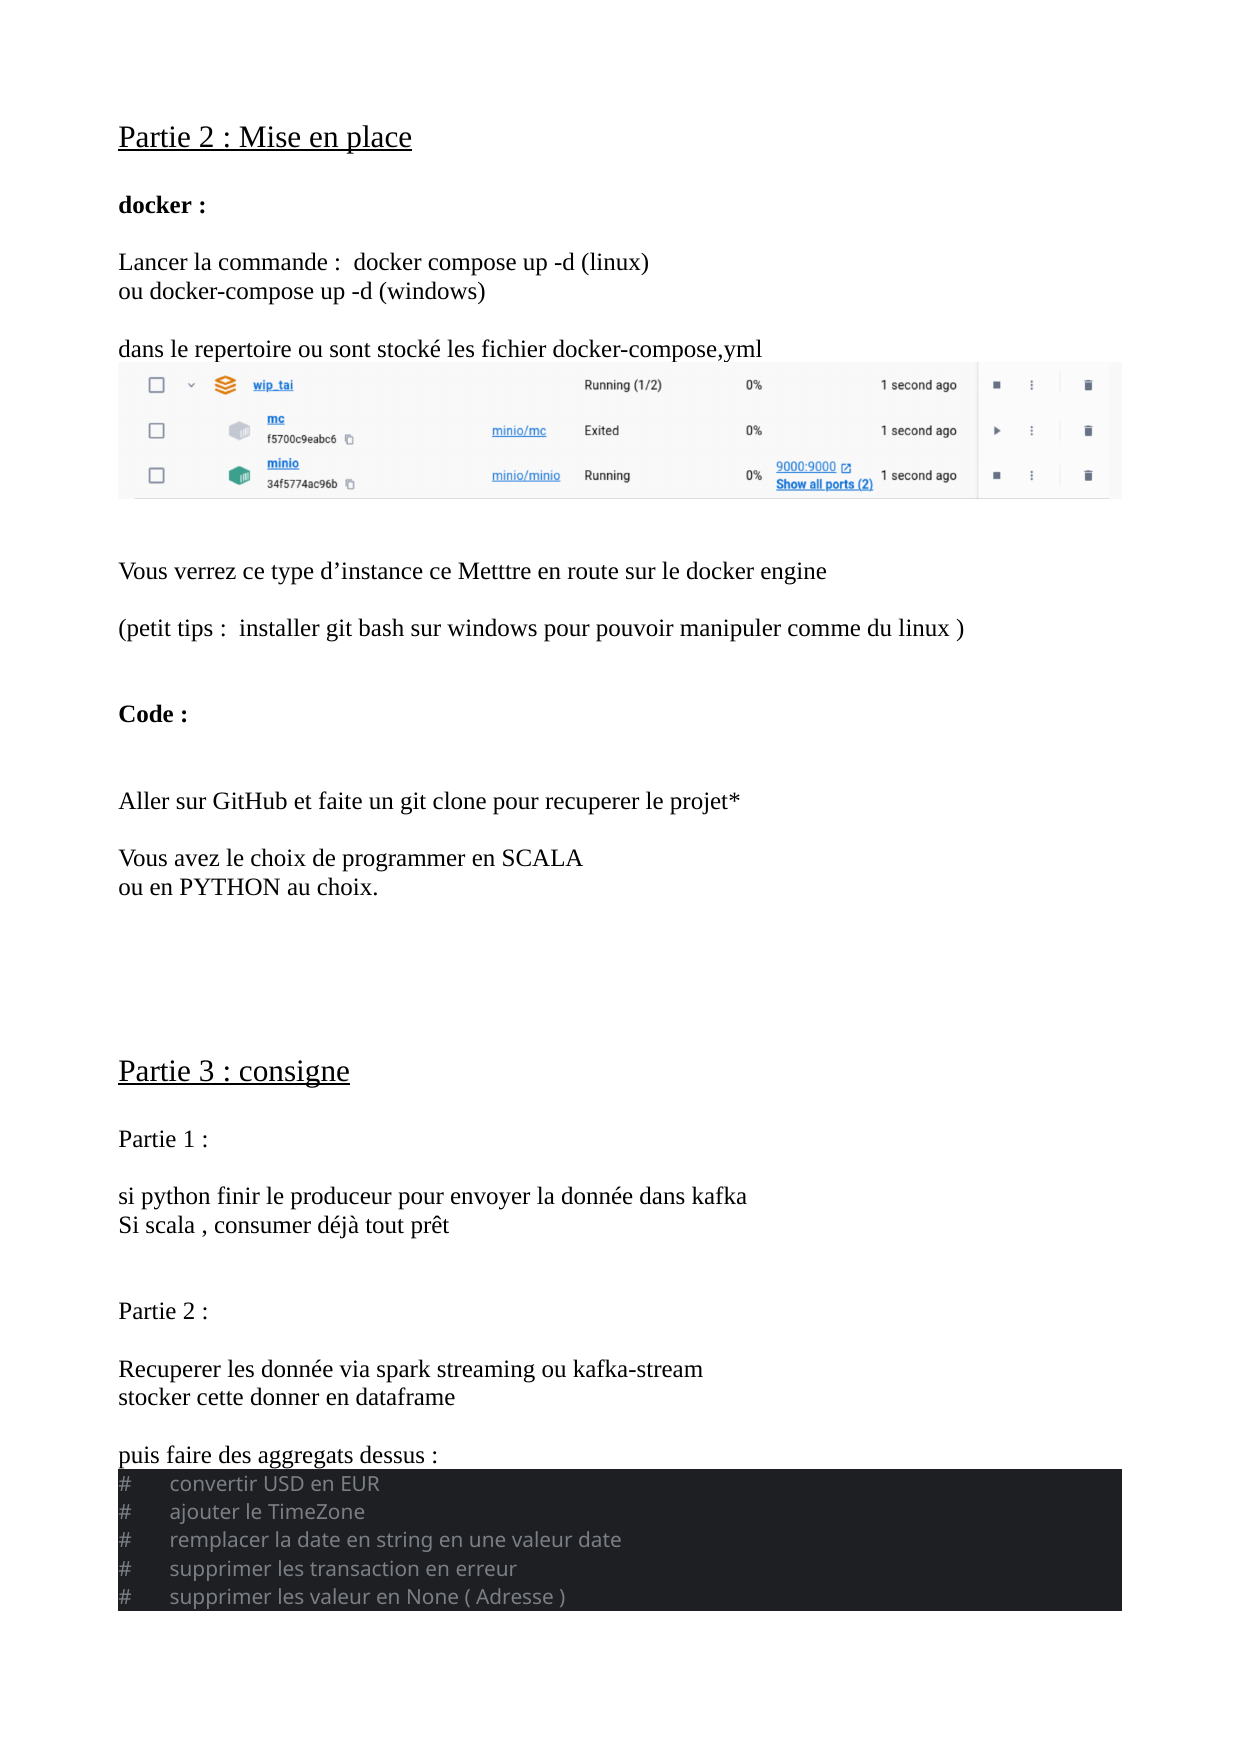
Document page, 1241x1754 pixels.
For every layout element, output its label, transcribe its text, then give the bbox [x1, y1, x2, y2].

text Partie 3 : consigne [118, 1052, 1122, 1088]
text Code : [118, 699, 1122, 728]
text Recuperer les donnée via spark streaming ou kafka-stream [118, 1354, 1122, 1382]
text dans le repertoire ou sont stocké les fichier docker-compose,yml [118, 334, 1122, 362]
text Partie 1 : [118, 1124, 1122, 1152]
text Vous verrez ce type d’instance ce Metttre en route sur le docker engine [118, 556, 1122, 584]
text ou en PYTHON au choix. [118, 872, 1122, 901]
text (petit tips : installer git bash sur windows pour pouvoir manipuler comme du linux ) [118, 613, 1122, 642]
text puis faire des aggregats dessus : [118, 1440, 1122, 1469]
text Si scala , consumer déjà tout prêt [118, 1210, 1122, 1239]
text Partie 2 : Mise en place [118, 118, 1122, 154]
picture [118, 362, 1123, 499]
text Vous avez le choix de programmer en SCALA [118, 843, 1122, 872]
text # convertir USD en EUR # ajouter le TimeZone # remplacer la date en string en une valeur date # supprimer les transaction en erreur # supprimer les valeur en None ( Adresse ) [118, 1469, 1122, 1611]
text Lancer la commande : docker compose up -d (linux) [118, 247, 1122, 276]
text ou docker-compose up -d (windows) [118, 276, 1122, 305]
text Aller sur GitHub et faite un git clone pour recuperer le projet* [118, 786, 1122, 814]
text docker : [118, 190, 1122, 219]
text stocker cette donner en dataframe [118, 1382, 1122, 1411]
text Partie 2 : [118, 1296, 1122, 1325]
text si python finir le produceur pour envoyer la donnée dans kafka [118, 1181, 1122, 1210]
